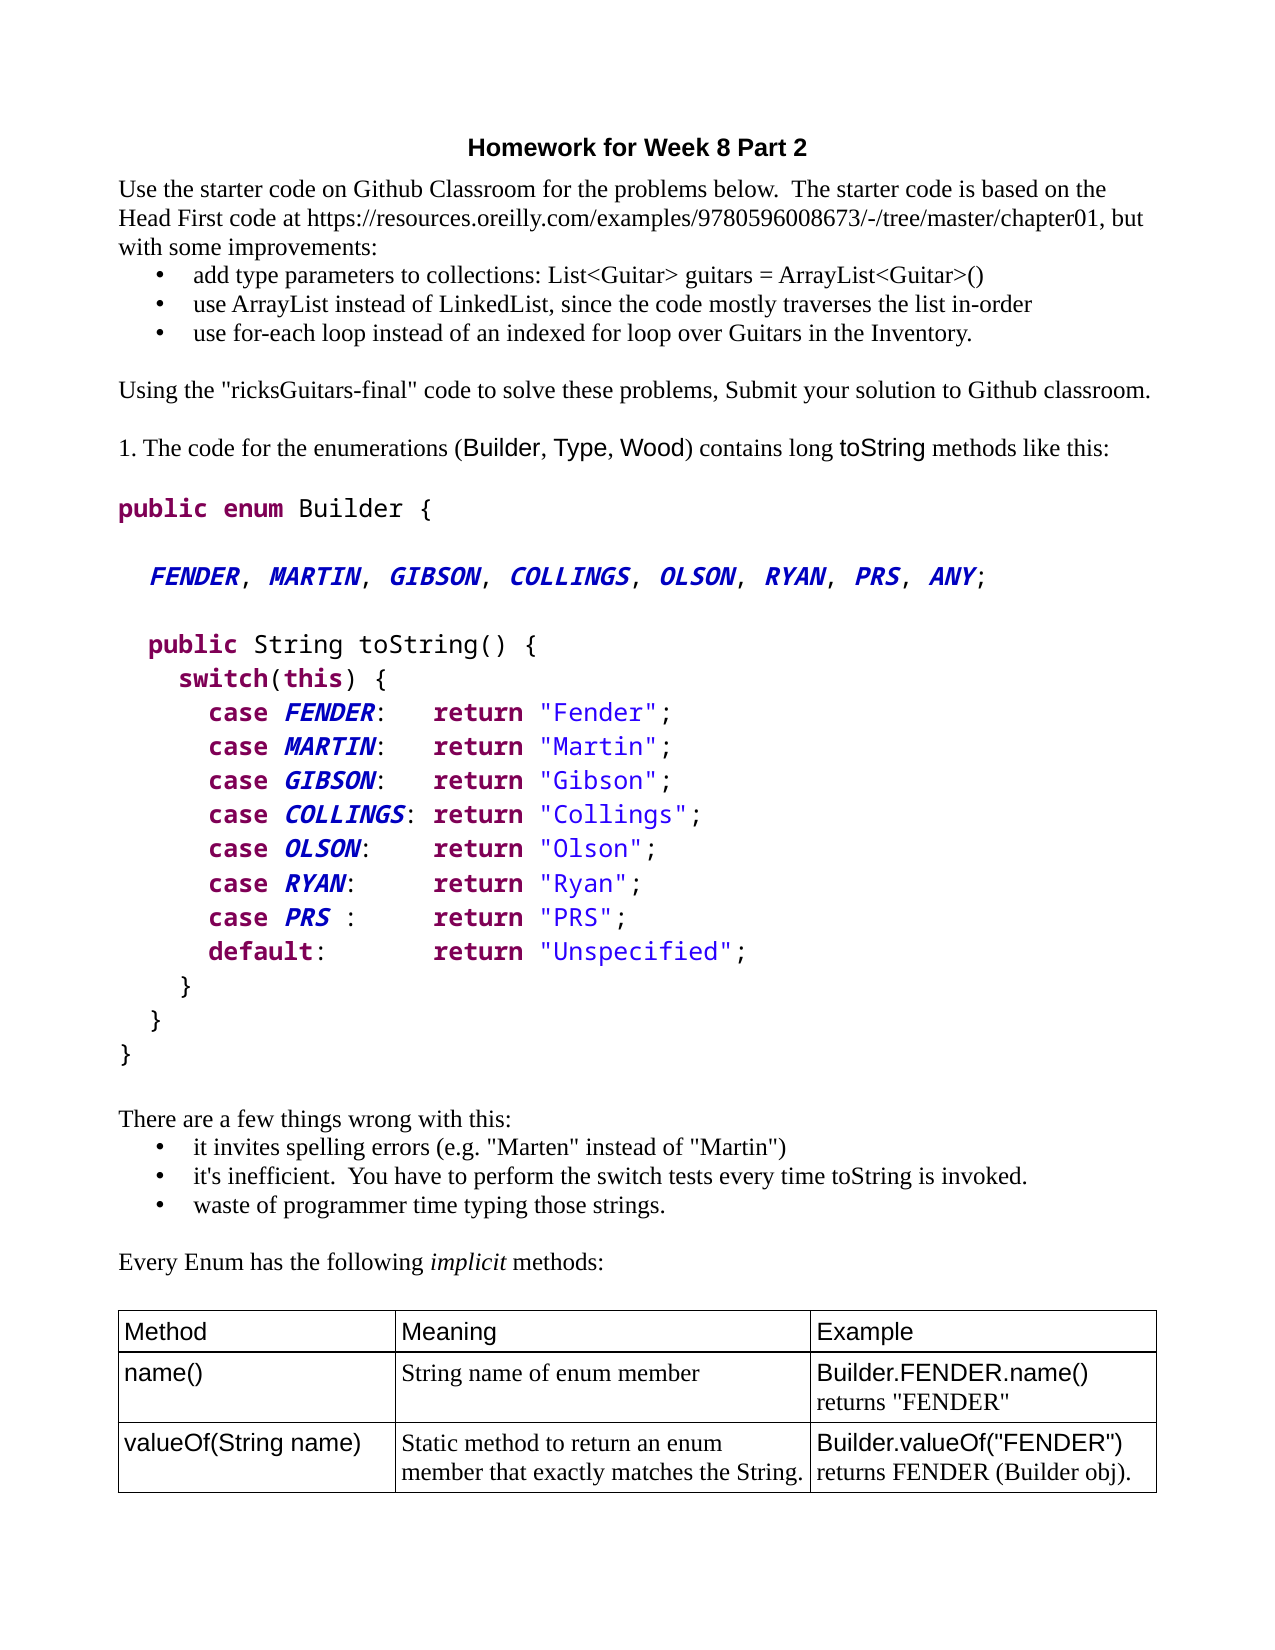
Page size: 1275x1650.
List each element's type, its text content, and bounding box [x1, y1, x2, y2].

table_cell String name of enum member [396, 1353, 810, 1422]
text Using the "ricksGuitars-final" code to solve these problems, Submit your solution to Github classroom. [118, 375, 1157, 404]
text FENDER, MARTIN, GIBSON, COLLINGS, OLSON, RYAN, PRS, ANY; [118, 559, 1157, 593]
list it's inefficient. You have to perform the switch tests every time toString is invoked. [156, 1161, 1157, 1190]
list add type parameters to collections: List<Guitar> guitars = ArrayList<Guitar>() [156, 260, 1157, 289]
text public enum Builder { [118, 491, 1157, 524]
table_cell valueOf(String name) [119, 1423, 395, 1492]
text case OLSON: return "Olson"; [118, 831, 1157, 865]
text case PRS : return "PRS"; [118, 899, 1157, 933]
table_cell Builder.FENDER.name() returns "FENDER" [811, 1353, 1156, 1422]
text } [118, 967, 1157, 1001]
list waste of programmer time typing those strings. [156, 1190, 1157, 1219]
text 1. The code for the enumerations (Builder, Type, Wood) contains long toString methods like this: [118, 433, 1157, 462]
table_cell name() [119, 1353, 395, 1422]
text default: return "Unspecified"; [118, 933, 1157, 967]
table_header Meaning [396, 1311, 810, 1351]
text switch(this) { [118, 661, 1157, 695]
text } [118, 1036, 1157, 1069]
table_cell Static method to return an enum member that exactly matches the String. [396, 1423, 810, 1492]
subtitle Homework for Week 8 Part 2 [118, 133, 1157, 162]
text Every Enum has the following implicit methods: [118, 1247, 1157, 1276]
text Use the starter code on Github Classroom for the problems below. The starter code is based on the Head First code at https://resources.oreilly.com/examples/9780596008673/-/tree/master/chapter01, but with some improvements: [118, 174, 1157, 260]
text case RYAN: return "Ryan"; [118, 865, 1157, 899]
list use for-each loop instead of an indexed for loop over Guitars in the Inventory. [156, 318, 1157, 347]
text case COLLINGS: return "Collings"; [118, 797, 1157, 831]
table_header Example [811, 1311, 1156, 1351]
text public String toString() { [118, 627, 1157, 661]
text } [118, 1001, 1157, 1036]
list it invites spelling errors (e.g. "Marten" instead of "Martin") [156, 1132, 1157, 1161]
list use ArrayList instead of LinkedList, since the code mostly traverses the list in-order [156, 289, 1157, 318]
text case GIBSON: return "Gibson"; [118, 763, 1157, 797]
table_cell Builder.valueOf("FENDER") returns FENDER (Builder obj). [811, 1423, 1156, 1492]
text case MARTIN: return "Martin"; [118, 729, 1157, 763]
text There are a few things wrong with this: [118, 1104, 1157, 1132]
text case FENDER: return "Fender"; [118, 695, 1157, 729]
table_header Method [119, 1311, 395, 1351]
